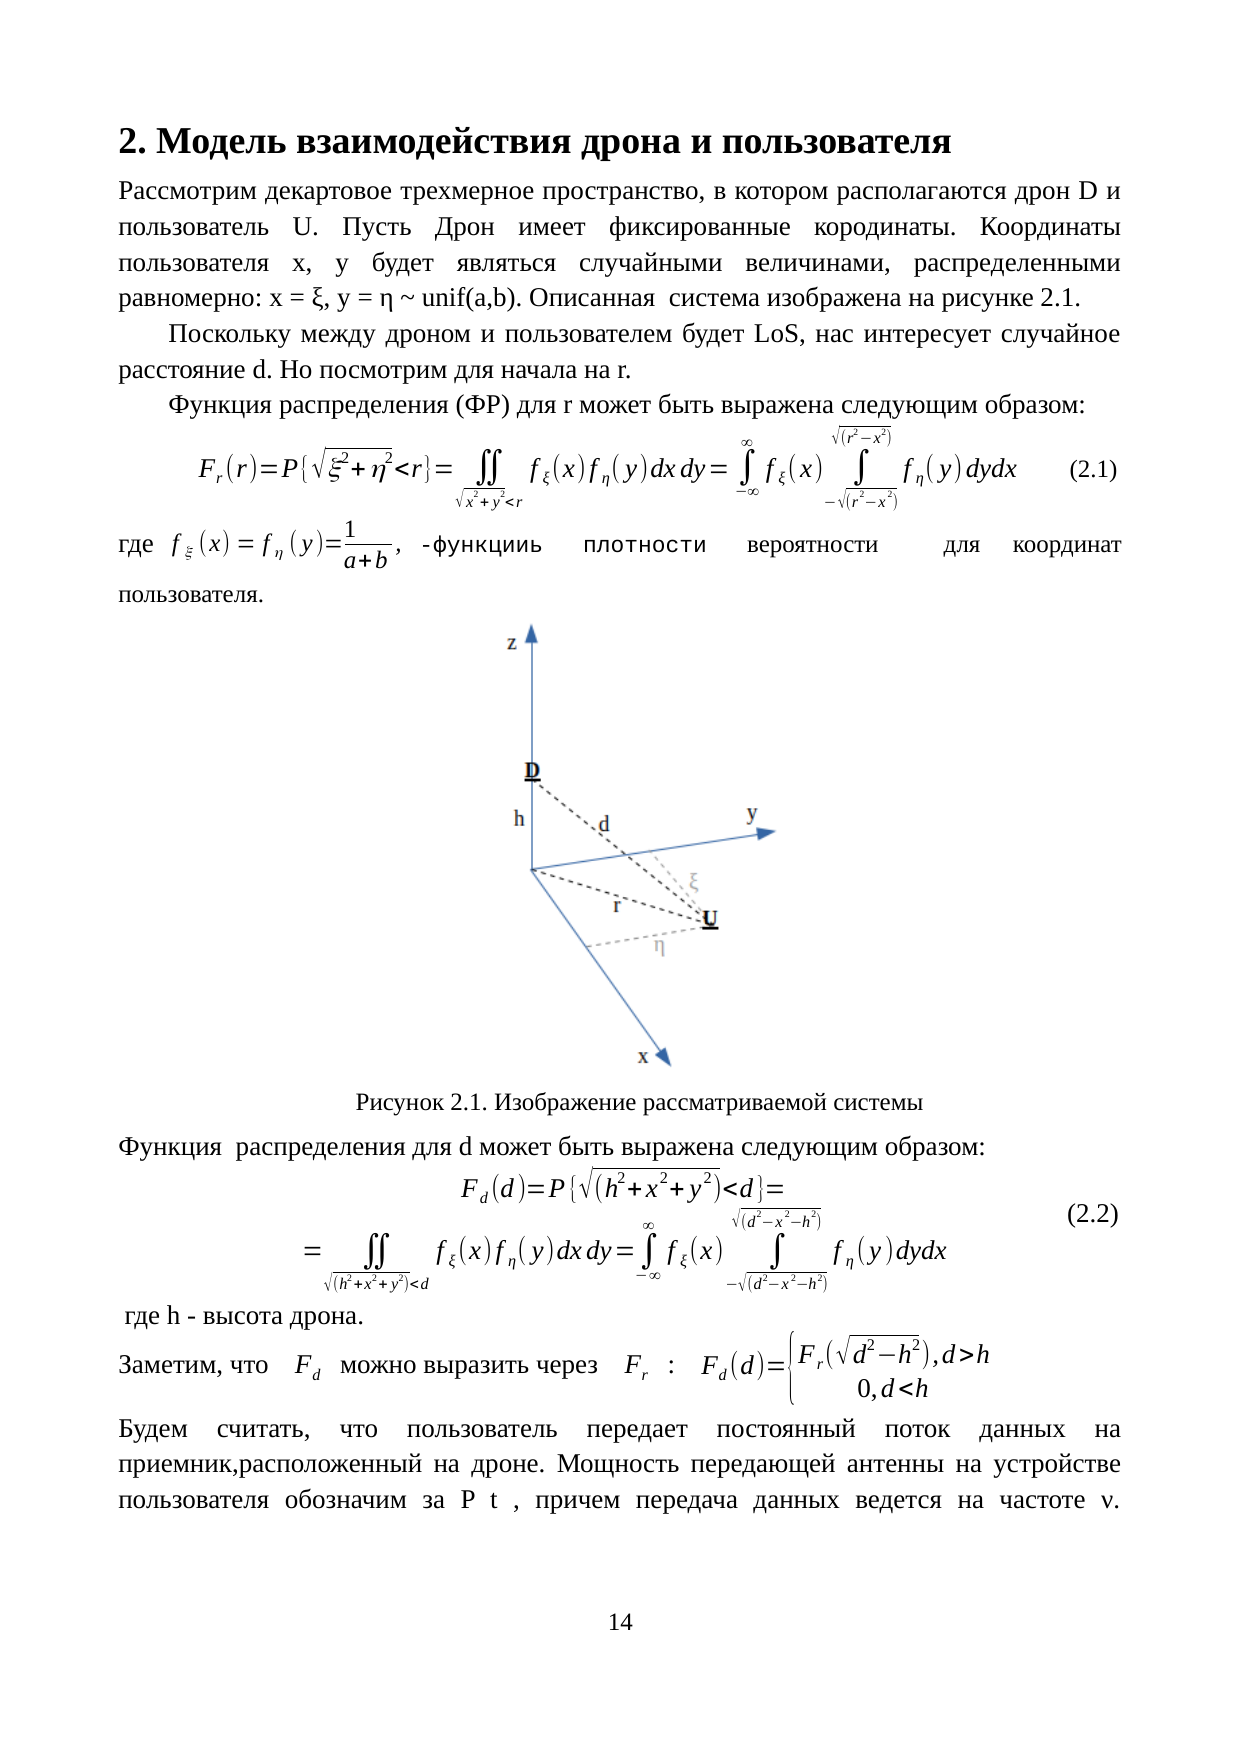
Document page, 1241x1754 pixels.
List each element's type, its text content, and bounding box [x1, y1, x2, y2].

text где-функцииь плотности вероятности для координат пользователя. [118, 516, 1122, 608]
text Функция распределения (ФР) для r может быть выражена следующим образом: [118, 389, 1122, 420]
text где h - высота дрона. [118, 1299, 1122, 1330]
text Поскольку между дроном и пользователем будет LoS, нас интересует случайное расстояние d. Но посмотрим для начала на r. [118, 317, 1122, 384]
text Функция распределения для d может быть выражена следующим образом: [118, 1130, 1122, 1161]
text Заметим, что можно выразить через : [118, 1330, 1122, 1407]
text (2.1) [118, 424, 1122, 511]
text Будем считать, что пользователь передает постоянный поток данных на приемник,расположенный на дроне. Мощность передающей антенны на устройстве пользователя обозначим за P t , причем передача данных ведется на частоте ν. [118, 1412, 1122, 1514]
text (2.2) [118, 1166, 1122, 1295]
picture [409, 615, 829, 1082]
text Рассмотрим декартовое трехмерное пространство, в котором располагаются дрон D и пользователь U. Пусть Дрон имеет фиксированные кородинаты. Координаты пользователя x, y будет являться случайными величинами, распределенными равномерно: x = ξ, y = η ~ unif(a,b). Описанная система изображена на рисунке 2.1. [118, 174, 1122, 313]
subtitle 2. Модель взаимодействия дрона и пользователя [118, 118, 1122, 162]
